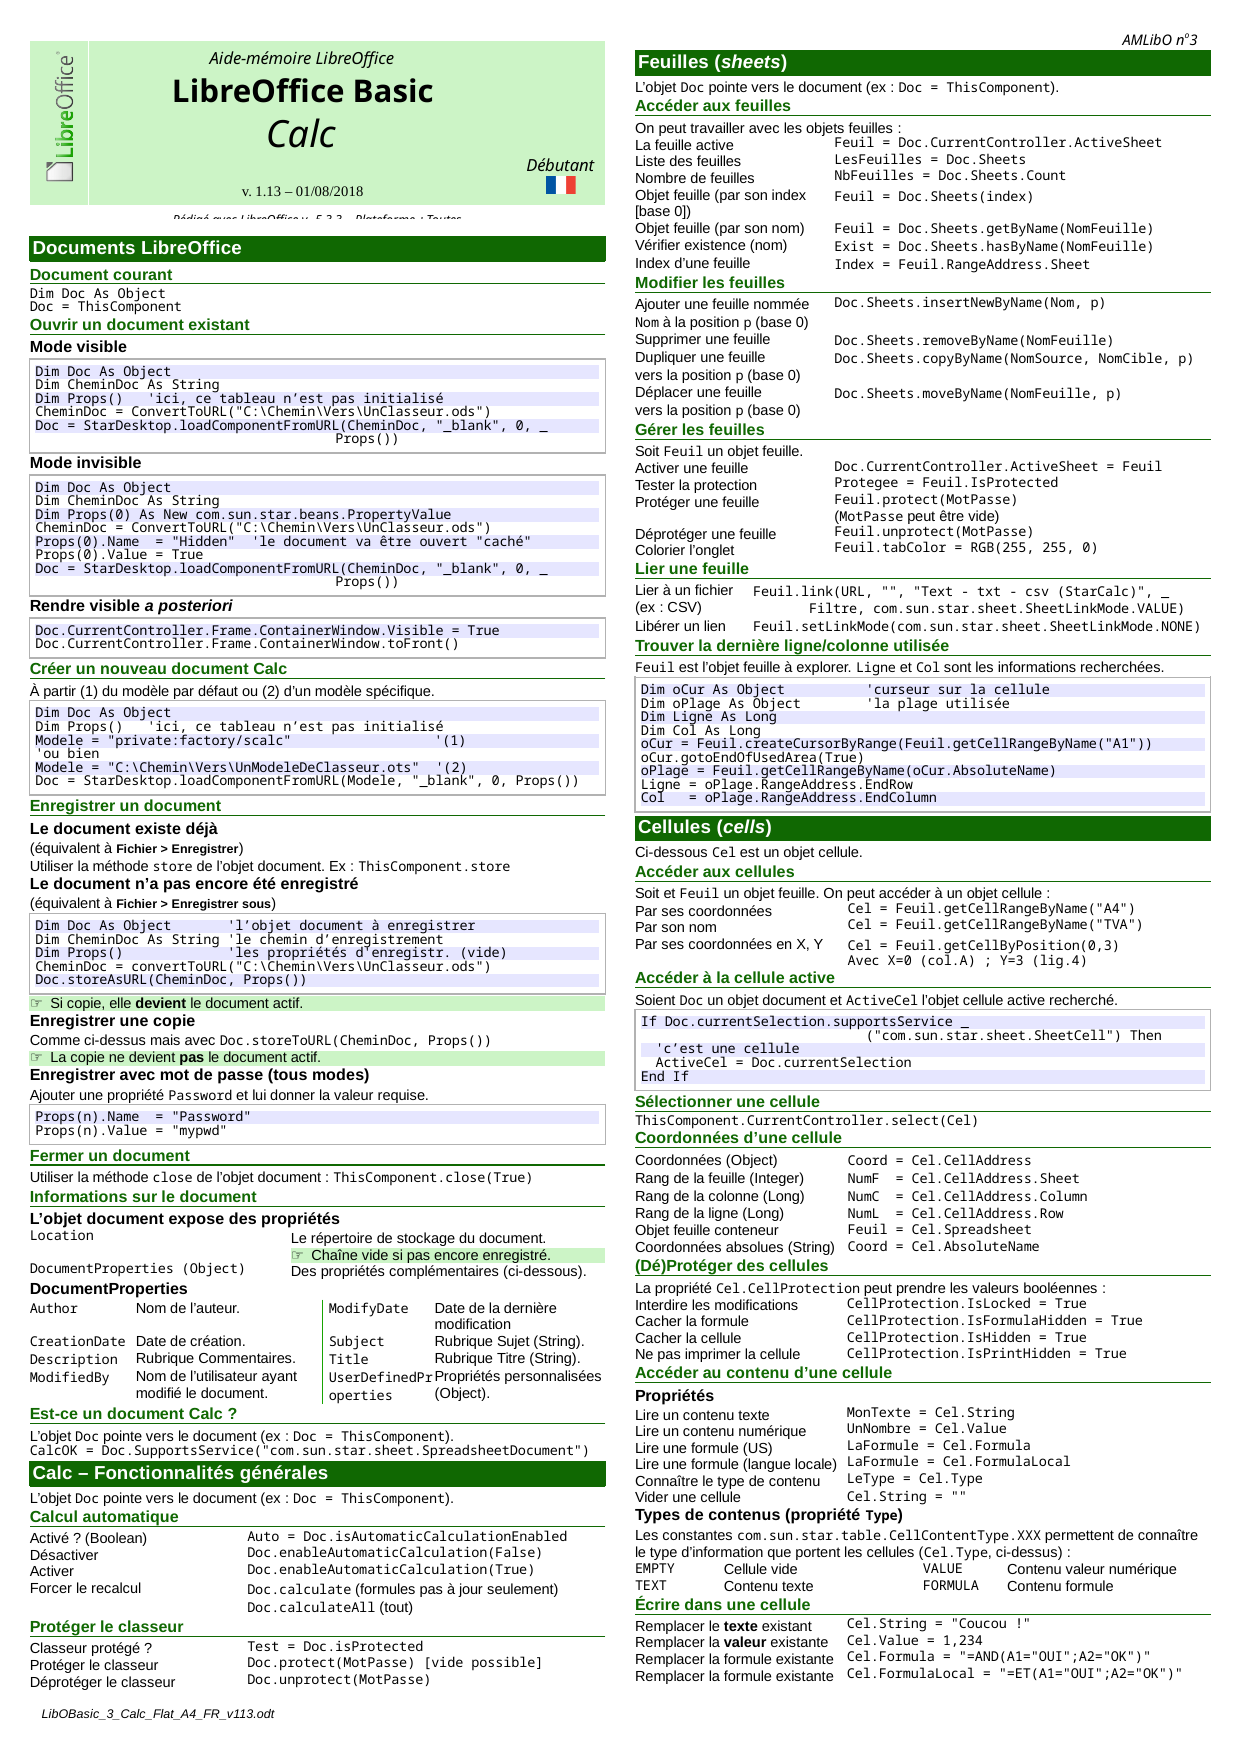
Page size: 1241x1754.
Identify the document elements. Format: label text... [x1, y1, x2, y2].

table_cell Cel.Value = 1,234 [847, 1634, 1211, 1651]
table_header Dim oCur As Object 'curseur sur la cellule Dim oPlage As Object 'la plage utilisée Dim Ligne As Long Dim Col As Long oCur = Feuil.createCursorByRange(Feuil.getCellRangeByName("A1")) oCur.gotoEndOfUsedArea(True) oPlage = Feuil.getCellRangeByName(oCur.AbsoluteName) Ligne = oPlage.RangeAddress.EndRow Col = oPlage.RangeAddress.EndColumn [636, 678, 1210, 811]
table_cell CellProtection.IsPrintHidden = True [847, 1346, 1211, 1363]
subtitle Calc – Fonctionnalités générales [31, 1462, 605, 1486]
text Dim Doc As Object [29, 287, 605, 301]
text Utiliser la méthode store de l’objet document. Ex : ThisComponent.store [29, 857, 605, 874]
subtitle Feuilles (sheets) [636, 51, 1210, 75]
table_cell Nombre de feuilles [635, 170, 834, 186]
table_cell Contenu formule [1007, 1578, 1211, 1594]
table_header ModifyDate [323, 1300, 434, 1333]
text Doc = ThisComponent [29, 301, 605, 314]
table_cell Remplacer la formule existante [635, 1668, 847, 1684]
table_cell NumL = Cel.CellAddress.Row [848, 1205, 1211, 1222]
table_header Props(n).Name = "Password" Props(n).Value = "mypwd" [30, 1105, 605, 1143]
table_cell Objet feuille conteneur [635, 1222, 847, 1239]
table_header [517, 41, 605, 148]
table_cell Coordonnées absolues (String) [635, 1239, 847, 1255]
table_cell Doc.calculateAll (tout) [247, 1598, 605, 1617]
table_cell Rubrique Titre (String). [434, 1350, 605, 1368]
text ThisComponent.CurrentController.select(Cel) [635, 1114, 1211, 1128]
table_cell Libérer un lien [635, 618, 753, 635]
table_header Interdire les modifications [635, 1297, 847, 1313]
table_header Nom de l’auteur. [136, 1300, 322, 1333]
table_header Ajouter une feuille nommée Nom à la position p (base 0) [635, 296, 834, 331]
table_cell Doc.calculate (formules pas à jour seulement) [247, 1580, 605, 1598]
table_cell Débutant [517, 148, 605, 205]
table_cell UnNombre = Cel.Value [847, 1423, 1211, 1439]
table_header Doc.CurrentController.Frame.ContainerWindow.Visible = True Doc.CurrentController.Frame.ContainerWindow.toFront() [30, 619, 605, 657]
table_cell CellProtection.IsFormulaHidden = True [847, 1313, 1211, 1330]
table_header Dim Doc As Object Dim Props() 'ici, ce tableau n’est pas initialisé Modele = "private:factory/scalc" '(1) 'ou bien Modele = "C:\Chemin\Vers\UnModeleDeClasseur.ots" '(2) Doc = StarDesktop.loadComponentFromURL(Modele, "_blank", 0, Props()) [30, 701, 605, 794]
table_cell Désactiver [30, 1547, 247, 1563]
table_cell LaFormule = Cel.FormulaLocal [847, 1456, 1211, 1473]
table_header Par ses coordonnées [635, 903, 847, 919]
table_cell Doc.protect(MotPasse) [vide possible] [247, 1657, 605, 1673]
table_cell [635, 1701, 847, 1717]
table_cell Feuil = Cel.Spreadsheet [848, 1222, 1211, 1239]
table_cell Feuil.unprotect(MotPasse) [834, 526, 1211, 542]
table_cell Supprimer une feuille [635, 331, 834, 349]
table_cell Rang de la ligne (Long) [635, 1205, 847, 1222]
table_cell Remplacer la valeur existante [635, 1634, 847, 1651]
table_header Activé ? (Boolean) [30, 1530, 247, 1547]
table_cell Cel = Feuil.getCellByPosition(0,3) Avec X=0 (col.A) ; Y=3 (lig.4) [848, 936, 1211, 968]
table_cell Propriétés personnalisées (Object). [434, 1368, 605, 1403]
table_header Feuil = Doc.CurrentController.ActiveSheet [834, 137, 1211, 153]
table_cell NumF = Cel.CellAddress.Sheet [848, 1169, 1211, 1187]
text Comme ci-dessus mais avec Doc.storeToURL(CheminDoc, Props()) [29, 1031, 605, 1049]
table_cell Vérifier existence (nom) [635, 237, 834, 255]
text ☞ Si copie, elle devient le document actif. [29, 996, 605, 1011]
table_cell Colorier l’onglet [635, 542, 834, 559]
table_cell Cel = Feuil.getCellRangeByName("TVA") [848, 919, 1211, 936]
table_header Author [30, 1300, 136, 1333]
table_cell Déprotéger le classeur [30, 1674, 247, 1690]
subtitle Informations sur le document [29, 1188, 605, 1207]
table_cell Index d’une feuille [635, 255, 834, 273]
text À partir (1) du modèle par défaut ou (2) d’un modèle spécifique. [29, 682, 605, 700]
table_cell Connaître le type de contenu [635, 1473, 847, 1489]
table_cell DocumentProperties (Object) [30, 1263, 291, 1279]
table_cell TEXT [635, 1578, 723, 1594]
table_header If Doc.currentSelection.supportsService _ ("com.sun.star.sheet.SheetCell") Then 'c’est une cellule ActiveCel = Doc.currentSelection End If [636, 1010, 1210, 1089]
table_cell LesFeuilles = Doc.Sheets [834, 153, 1211, 170]
table_cell Description [30, 1350, 136, 1368]
table_cell Feuil.setLinkMode(com.sun.star.sheet.SheetLinkMode.NONE) [753, 618, 1211, 635]
table_cell Feuil = Doc.Sheets(index) [834, 186, 1211, 219]
subtitle Le document existe déjà [29, 821, 605, 837]
table_cell Doc.unprotect(MotPasse) [247, 1674, 605, 1690]
table_cell Lire une formule (US) [635, 1440, 847, 1456]
table_header Auto = Doc.isAutomaticCalculationEnabled [247, 1530, 605, 1547]
table_cell Doc.Sheets.removeByName(NomFeuille) [834, 331, 1211, 349]
text Soient Doc un objet document et ActiveCel l’objet cellule active recherché. [635, 991, 1211, 1009]
subtitle Créer un nouveau document Calc [29, 660, 605, 679]
subtitle Accéder aux cellules [635, 863, 1211, 881]
subtitle Lier une feuille [635, 560, 1211, 578]
subtitle Accéder à la cellule active [635, 969, 1211, 987]
table_cell Doc.enableAutomaticCalculation(True) [247, 1563, 605, 1580]
table_cell UserDefinedProperties [323, 1368, 434, 1403]
subtitle Accéder aux feuilles [635, 97, 1211, 115]
table_cell Rang de la colonne (Long) [635, 1187, 847, 1204]
table_cell Lire une formule (langue locale) [635, 1456, 847, 1473]
subtitle (Dé)Protéger des cellules [635, 1257, 1211, 1275]
table_cell LaFormule = Cel.Formula [847, 1440, 1211, 1456]
subtitle Types de contenus (propriété Type) [635, 1507, 1211, 1524]
text (équivalent à Fichier > Enregistrer) [29, 839, 605, 857]
table_header Aide-mémoire LibreOffice LibreOffice Basic Calc v. 1.13 – 01/08/2018 [89, 41, 517, 205]
table_cell Lire un contenu numérique [635, 1423, 847, 1439]
text CalcOK = Doc.SupportsService("com.sun.star.sheet.SpreadsheetDocument") [29, 1445, 605, 1458]
picture [546, 176, 576, 194]
table_header Coord = Cel.CellAddress [848, 1151, 1211, 1169]
subtitle Rendre visible a posteriori [29, 599, 605, 615]
table_header Le répertoire de stockage du document. ☞ Chaîne vide si pas encore enregistré. [291, 1230, 605, 1248]
table_cell Déplacer une feuille vers la position p (base 0) [635, 384, 834, 419]
subtitle Accéder au contenu d’une cellule [635, 1364, 1211, 1382]
text Soit et Feuil un objet feuille. On peut accéder à un objet cellule : [635, 885, 1211, 902]
table_cell [635, 1684, 847, 1701]
table_header EMPTY [635, 1561, 723, 1578]
subtitle Enregistrer une copie [29, 1013, 605, 1029]
table_header Date de la dernière modification [434, 1300, 605, 1333]
subtitle Enregistrer avec mot de passe (tous modes) [29, 1067, 605, 1084]
text La propriété Cel.CellProtection peut prendre les valeurs booléennes : [635, 1279, 1211, 1297]
subtitle Est-ce un document Calc ? [29, 1405, 605, 1424]
table_cell Activer [30, 1563, 247, 1580]
table_cell NbFeuilles = Doc.Sheets.Count [834, 170, 1211, 186]
table_cell Doc.enableAutomaticCalculation(False) [247, 1547, 605, 1563]
text L’objet Doc pointe vers le document (ex : Doc = ThisComponent). [635, 78, 1211, 96]
table_cell FORMULA [923, 1578, 1007, 1594]
table_cell Par ses coordonnées en X, Y [635, 936, 847, 968]
table_cell Ne pas imprimer la cellule [635, 1346, 847, 1363]
text Ci-dessous Cel est un objet cellule. [635, 843, 1211, 861]
table_header VALUE [923, 1561, 1007, 1578]
table_cell Contenu texte [724, 1578, 923, 1594]
table_cell ModifiedBy [30, 1368, 136, 1403]
table_header MonTexte = Cel.String [847, 1406, 1211, 1423]
subtitle Protéger le classeur [29, 1619, 605, 1637]
table_cell Par son nom [635, 919, 847, 936]
table_header Lire un contenu texte [635, 1406, 847, 1423]
subtitle Enregistrer un document [29, 797, 605, 816]
table_cell Forcer le recalcul [30, 1580, 247, 1598]
table_cell Cacher la formule [635, 1313, 847, 1330]
table_header Dim Doc As Object Dim CheminDoc As String Dim Props(0) As New com.sun.star.beans.PropertyValue CheminDoc = ConvertToURL("C:\Chemin\Vers\UnClasseur.ods") Props(0).Name = "Hidden" 'le document va être ouvert "caché" Props(0).Value = True Doc = StarDesktop.loadComponentFromURL(CheminDoc, "_blank", 0, _ Props()) [30, 476, 605, 595]
subtitle L’objet document expose des propriétés [29, 1211, 605, 1228]
subtitle Le document n’a pas encore été enregistré [29, 876, 605, 893]
text L’objet Doc pointe vers le document (ex : Doc = ThisComponent). [29, 1489, 605, 1507]
table_header Activer une feuille [635, 460, 834, 477]
table_cell [847, 1701, 1211, 1717]
table_cell Exist = Doc.Sheets.hasByName(NomFeuille) [834, 237, 1211, 255]
subtitle Écrire dans une cellule [635, 1596, 1211, 1614]
table_cell Coord = Cel.AbsoluteName [848, 1239, 1211, 1255]
table_cell Cel.String = "" [847, 1489, 1211, 1506]
table_cell Cel.Formula = "=AND(A1="OUI";A2="OK")" [847, 1651, 1211, 1667]
table_cell Feuil.tabColor = RGB(255, 255, 0) [834, 542, 1211, 559]
subtitle Mode invisible [29, 456, 605, 472]
subtitle Gérer les feuilles [635, 421, 1211, 439]
text Les constantes com.sun.star.table.CellContentType.XXX permettent de connaître le type d’information que portent les cellules (Cel.Type, ci-dessus) : [635, 1526, 1211, 1561]
table_cell Vider une cellule [635, 1489, 847, 1506]
table_cell Title [323, 1350, 434, 1368]
table_cell Doc.Sheets.moveByName(NomFeuille, p) [834, 384, 1211, 419]
table_header La feuille active [635, 137, 834, 153]
table_header Doc.CurrentController.ActiveSheet = Feuil [834, 460, 1211, 477]
text Rédigé avec LibreOffice v. 5.3.3 – Plateforme : Toutes [29, 211, 605, 218]
table_cell Liste des feuilles [635, 153, 834, 170]
table_header Dim Doc As Object 'l’objet document à enregistrer Dim CheminDoc As String 'le chemin d’enregistrement Dim Props() 'les propriétés d'enregistr. (vide) CheminDoc = convertToURL("C:\Chemin\Vers\UnClasseur.ods") Doc.storeAsURL(CheminDoc, Props()) [30, 914, 605, 993]
table_header Cel = Feuil.getCellRangeByName("A4") [848, 903, 1211, 919]
table_cell CellProtection.IsHidden = True [847, 1330, 1211, 1346]
table_cell Déprotéger une feuille [635, 526, 834, 542]
subtitle DocumentProperties [29, 1281, 605, 1298]
subtitle Cellules (cells) [636, 817, 1210, 840]
table_header [30, 41, 88, 205]
table_cell Date de création. [136, 1333, 322, 1350]
table_cell Index = Feuil.RangeAddress.Sheet [834, 255, 1211, 273]
table_header Cel.String = "Coucou !" [847, 1618, 1211, 1634]
table_cell Objet feuille (par son index [base 0]) [635, 186, 834, 219]
subtitle Document courant [29, 266, 605, 284]
table_cell Cel.FormulaLocal = "=ET(A1="OUI";A2="OK")" [847, 1668, 1211, 1684]
table_header Lier à un fichier (ex : CSV) [635, 582, 753, 617]
text Ajouter une propriété Password et lui donner la valeur requise. [29, 1086, 605, 1103]
text ☞ La copie ne devient pas le document actif. [29, 1051, 605, 1066]
table_cell Rubrique Commentaires. [136, 1350, 322, 1368]
table_header Test = Doc.isProtected [247, 1640, 605, 1657]
table_cell [847, 1684, 1211, 1701]
subtitle Calcul automatique [29, 1508, 605, 1527]
text Utiliser la méthode close de l’objet document : ThisComponent.close(True) [29, 1168, 605, 1186]
text Feuil est l’objet feuille à explorer. Ligne et Col sont les informations recherchées. [635, 659, 1211, 676]
table_header Dim Doc As Object Dim CheminDoc As String Dim Props() 'ici, ce tableau n’est pas initialisé CheminDoc = ConvertToURL("C:\Chemin\Vers\UnClasseur.ods") Doc = StarDesktop.loadComponentFromURL(CheminDoc, "_blank", 0, _ Props()) [30, 360, 605, 452]
table_cell LeType = Cel.Type [847, 1473, 1211, 1489]
picture [35, 47, 83, 191]
table_header Location [30, 1230, 291, 1263]
table_header Remplacer le texte existant [635, 1618, 847, 1634]
subtitle Fermer un document [29, 1147, 605, 1166]
table_header Contenu valeur numérique [1007, 1561, 1211, 1578]
table_cell Protegee = Feuil.IsProtected [834, 477, 1211, 493]
table_header Coordonnées (Object) [635, 1151, 847, 1169]
table_cell Nom de l’utilisateur ayant modifié le document. [136, 1368, 322, 1403]
subtitle Mode visible [29, 340, 605, 356]
subtitle Coordonnées d’une cellule [635, 1130, 1211, 1147]
subtitle Modifier les feuilles [635, 274, 1211, 292]
table_cell Objet feuille (par son nom) [635, 220, 834, 237]
subtitle Ouvrir un document existant [29, 316, 605, 335]
table_cell Rang de la feuille (Integer) [635, 1169, 847, 1187]
text L’objet Doc pointe vers le document (ex : Doc = ThisComponent). [29, 1427, 605, 1445]
table_header CellProtection.IsLocked = True [847, 1297, 1211, 1313]
table_cell Des propriétés complémentaires (ci-dessous). [291, 1263, 605, 1279]
table_header Doc.Sheets.insertNewByName(Nom, p) [834, 296, 1211, 331]
table_cell Cacher la cellule [635, 1330, 847, 1346]
subtitle Trouver la dernière ligne/colonne utilisée [635, 637, 1211, 655]
table_cell Protéger une feuille [635, 494, 834, 526]
table_cell NumC = Cel.CellAddress.Column [848, 1187, 1211, 1204]
table_cell Feuil.protect(MotPasse) (MotPasse peut être vide) [834, 494, 1211, 526]
table_cell Rubrique Sujet (String). [434, 1333, 605, 1350]
table_cell CreationDate [30, 1333, 136, 1350]
table_header Classeur protégé ? [30, 1640, 247, 1657]
table_cell Feuil = Doc.Sheets.getByName(NomFeuille) [834, 220, 1211, 237]
table_cell Doc.Sheets.copyByName(NomSource, NomCible, p) [834, 349, 1211, 384]
text (équivalent à Fichier > Enregistrer sous) [29, 895, 605, 912]
table_cell Dupliquer une feuille vers la position p (base 0) [635, 349, 834, 384]
subtitle Documents LibreOffice [31, 237, 605, 261]
text Soit Feuil un objet feuille. [635, 443, 1211, 460]
table_cell Subject [323, 1333, 434, 1350]
table_cell Tester la protection [635, 477, 834, 493]
table_cell Protéger le classeur [30, 1657, 247, 1673]
table_header Cellule vide [724, 1561, 923, 1578]
text On peut travailler avec les objets feuilles : [635, 119, 1211, 137]
subtitle Propriétés [635, 1388, 1211, 1404]
table_header Feuil.link(URL, "", "Text - txt - csv (StarCalc)", _ Filtre, com.sun.star.sheet.SheetLinkMode.VALUE) [753, 582, 1211, 617]
table_cell Remplacer la formule existante [635, 1651, 847, 1667]
table_cell [30, 1598, 247, 1617]
subtitle Sélectionner une cellule [635, 1093, 1211, 1111]
